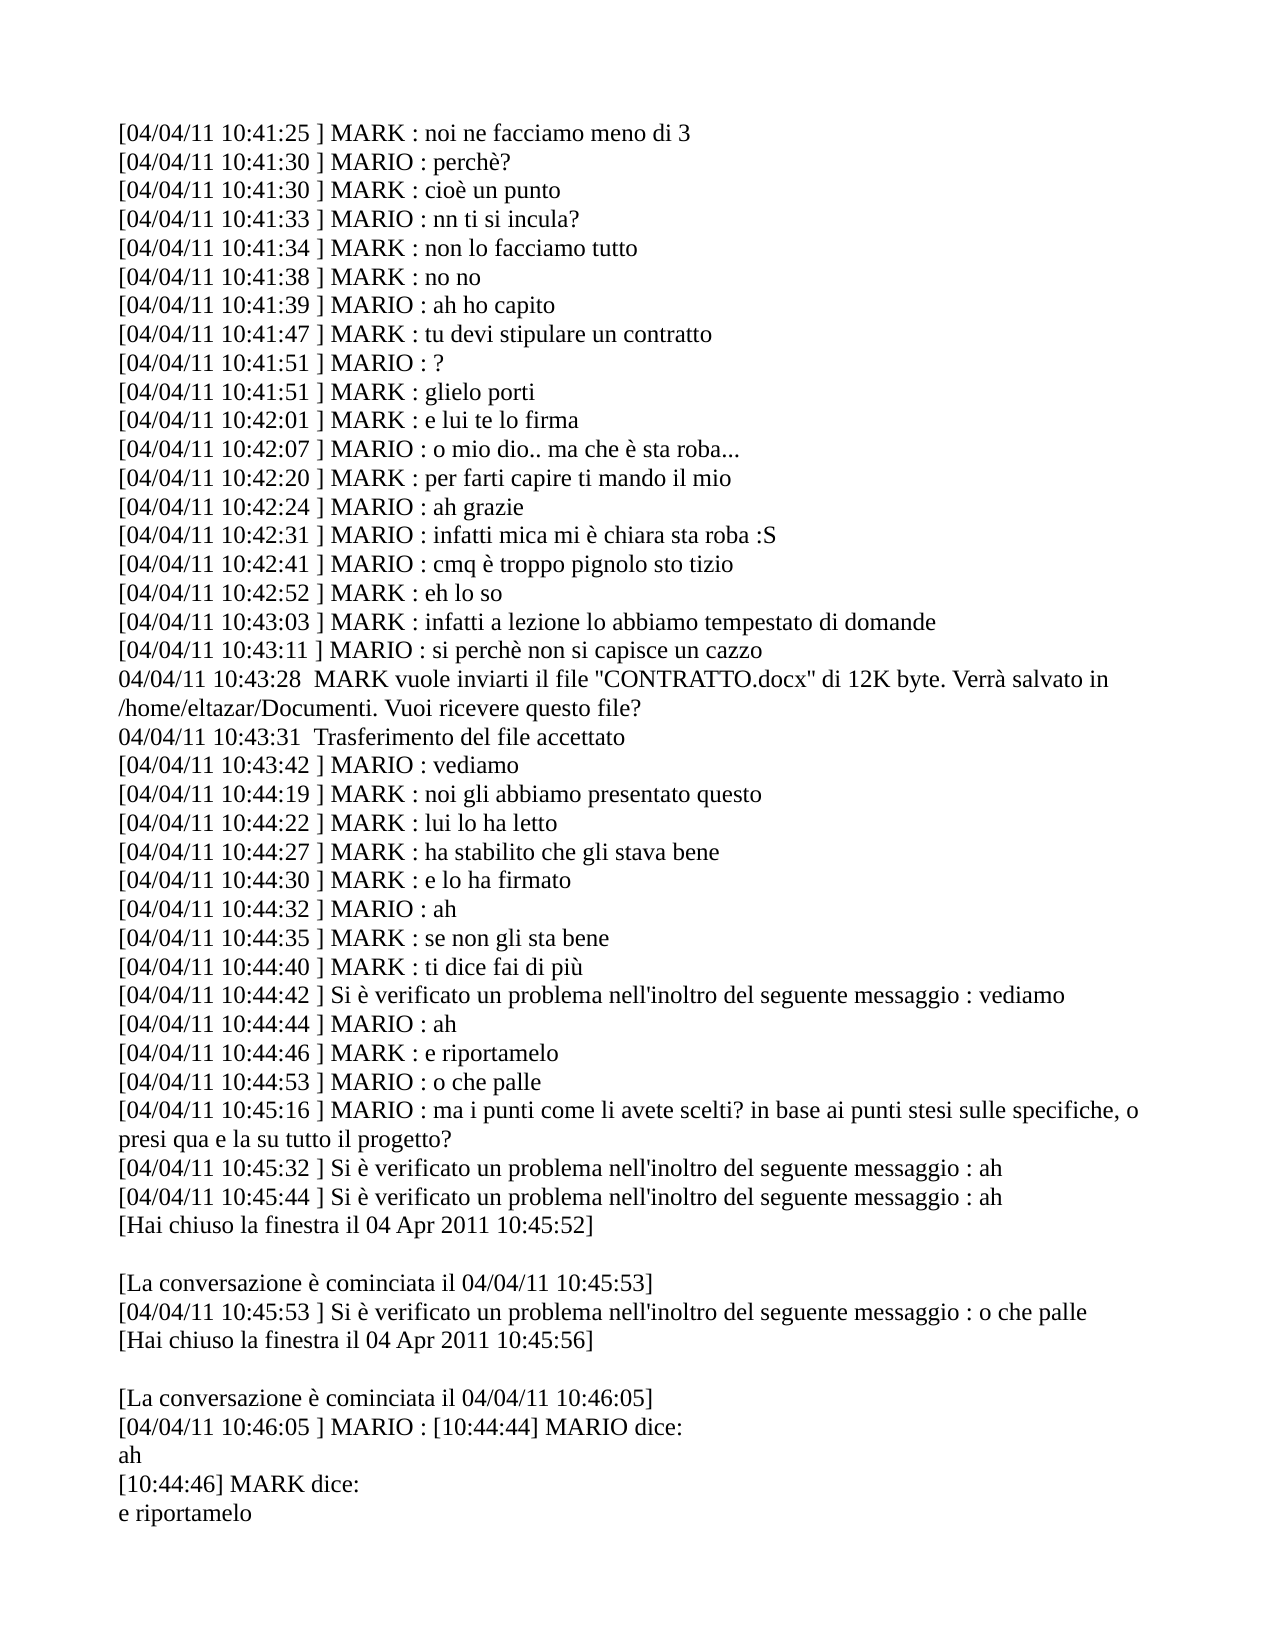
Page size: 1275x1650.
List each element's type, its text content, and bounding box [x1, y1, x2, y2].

text [04/04/11 10:41:51 ] MARK : glielo porti [118, 377, 1157, 406]
text 04/04/11 10:43:31 Trasferimento del file accettato [118, 722, 1157, 751]
text [04/04/11 10:46:05 ] MARIO : [10:44:44] MARIO dice: [118, 1412, 1157, 1441]
text e riportamelo [118, 1498, 1157, 1527]
text [04/04/11 10:42:41 ] MARIO : cmq è troppo pignolo sto tizio [118, 549, 1157, 578]
text [04/04/11 10:44:30 ] MARK : e lo ha firmato [118, 866, 1157, 894]
text [04/04/11 10:43:03 ] MARK : infatti a lezione lo abbiamo tempestato di domande [118, 607, 1157, 636]
text [04/04/11 10:41:33 ] MARIO : nn ti si incula? [118, 204, 1157, 233]
text [04/04/11 10:41:39 ] MARIO : ah ho capito [118, 291, 1157, 319]
text [Hai chiuso la finestra il 04 Apr 2011 10:45:52] [118, 1211, 1157, 1239]
text [La conversazione è cominciata il 04/04/11 10:46:05] [118, 1383, 1157, 1412]
text [04/04/11 10:45:16 ] MARIO : ma i punti come li avete scelti? in base ai punti stesi sulle specifiche, o presi qua e la su tutto il progetto? [118, 1096, 1157, 1153]
text [10:44:46] MARK dice: [118, 1469, 1157, 1498]
text [04/04/11 10:41:25 ] MARK : noi ne facciamo meno di 3 [118, 118, 1157, 147]
text [04/04/11 10:42:07 ] MARIO : o mio dio.. ma che è sta roba... [118, 434, 1157, 463]
text [04/04/11 10:41:30 ] MARIO : perchè? [118, 147, 1157, 176]
text [La conversazione è cominciata il 04/04/11 10:45:53] [118, 1268, 1157, 1297]
text [04/04/11 10:42:52 ] MARK : eh lo so [118, 578, 1157, 607]
text [04/04/11 10:45:53 ] Si è verificato un problema nell'inoltro del seguente messaggio : o che palle [118, 1297, 1157, 1326]
text [04/04/11 10:41:47 ] MARK : tu devi stipulare un contratto [118, 319, 1157, 348]
text [04/04/11 10:44:32 ] MARIO : ah [118, 894, 1157, 923]
text [04/04/11 10:44:40 ] MARK : ti dice fai di più [118, 952, 1157, 981]
text [04/04/11 10:42:24 ] MARIO : ah grazie [118, 492, 1157, 521]
text [04/04/11 10:44:22 ] MARK : lui lo ha letto [118, 808, 1157, 837]
text [04/04/11 10:42:01 ] MARK : e lui te lo firma [118, 406, 1157, 434]
text [04/04/11 10:41:51 ] MARIO : ? [118, 348, 1157, 377]
text [04/04/11 10:44:42 ] Si è verificato un problema nell'inoltro del seguente messaggio : vediamo [118, 981, 1157, 1009]
text [04/04/11 10:44:19 ] MARK : noi gli abbiamo presentato questo [118, 779, 1157, 808]
text [04/04/11 10:41:34 ] MARK : non lo facciamo tutto [118, 233, 1157, 262]
text [04/04/11 10:44:27 ] MARK : ha stabilito che gli stava bene [118, 837, 1157, 866]
text [04/04/11 10:44:44 ] MARIO : ah [118, 1009, 1157, 1038]
text ah [118, 1441, 1157, 1469]
text [04/04/11 10:43:42 ] MARIO : vediamo [118, 751, 1157, 779]
text [04/04/11 10:41:30 ] MARK : cioè un punto [118, 176, 1157, 204]
text [04/04/11 10:42:31 ] MARIO : infatti mica mi è chiara sta roba :S [118, 521, 1157, 549]
text [04/04/11 10:44:46 ] MARK : e riportamelo [118, 1038, 1157, 1067]
text [04/04/11 10:41:38 ] MARK : no no [118, 262, 1157, 291]
text [04/04/11 10:45:32 ] Si è verificato un problema nell'inoltro del seguente messaggio : ah [118, 1153, 1157, 1182]
text [04/04/11 10:45:44 ] Si è verificato un problema nell'inoltro del seguente messaggio : ah [118, 1182, 1157, 1211]
text [04/04/11 10:42:20 ] MARK : per farti capire ti mando il mio [118, 463, 1157, 492]
text 04/04/11 10:43:28 MARK vuole inviarti il file ''CONTRATTO.docx'' di 12K byte. Verrà salvato in /home/eltazar/Documenti. Vuoi ricevere questo file? [118, 664, 1157, 722]
text [04/04/11 10:44:53 ] MARIO : o che palle [118, 1067, 1157, 1096]
text [04/04/11 10:43:11 ] MARIO : si perchè non si capisce un cazzo [118, 636, 1157, 664]
text [Hai chiuso la finestra il 04 Apr 2011 10:45:56] [118, 1326, 1157, 1354]
text [04/04/11 10:44:35 ] MARK : se non gli sta bene [118, 923, 1157, 952]
